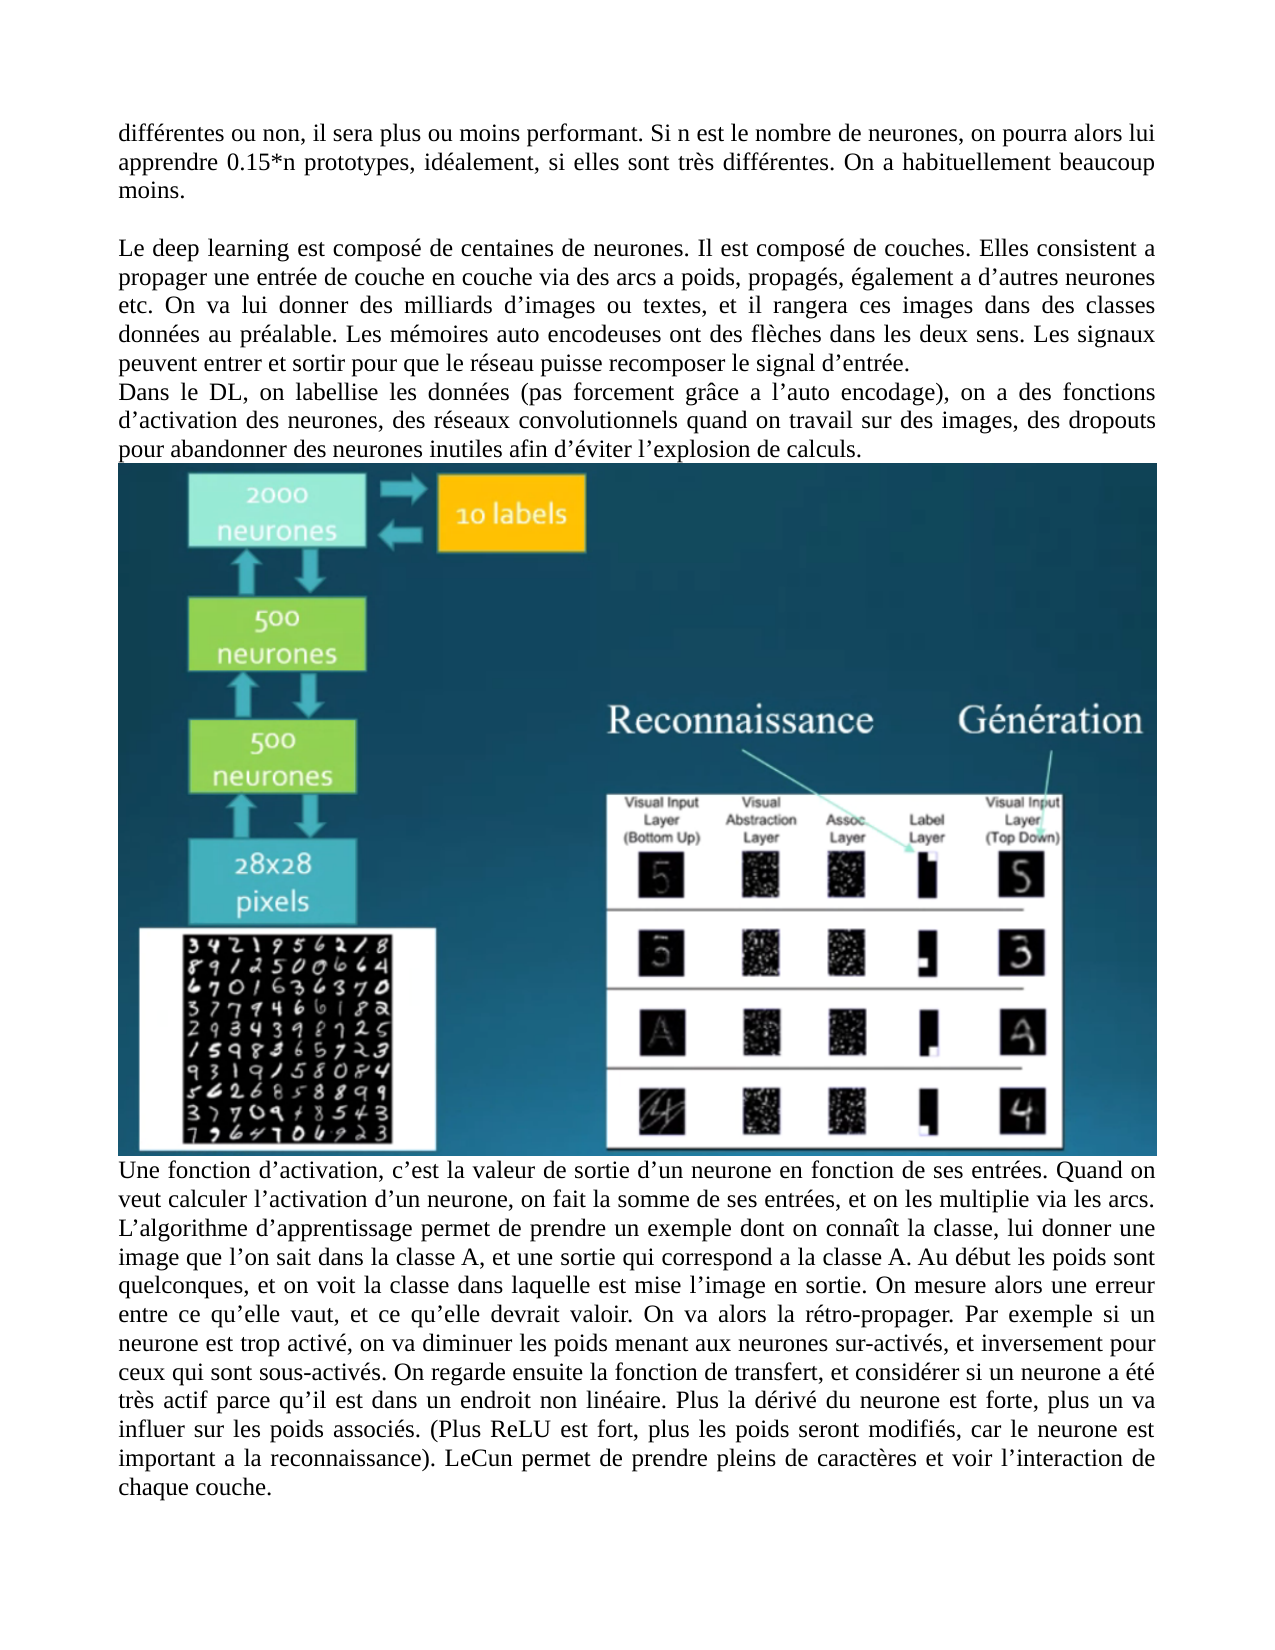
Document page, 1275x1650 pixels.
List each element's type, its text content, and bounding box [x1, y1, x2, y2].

text Dans le DL, on labellise les données (pas forcement grâce a l’auto encodage), on a des fonctions d’activation des neurones, des réseaux convolutionnels quand on travail sur des images, des dropouts pour abandonner des neurones inutiles afin d’éviter l’explosion de calculs. [118, 377, 1157, 463]
text Une fonction d’activation, c’est la valeur de sortie d’un neurone en fonction de ses entrées. Quand on veut calculer l’activation d’un neurone, on fait la somme de ses entrées, et on les multiplie via les arcs. L’algorithme d’apprentissage permet de prendre un exemple dont on connaît la classe, lui donner une image que l’on sait dans la classe A, et une sortie qui correspond a la classe A. Au début les poids sont quelconques, et on voit la classe dans laquelle est mise l’image en sortie. On mesure alors une erreur entre ce qu’elle vaut, et ce qu’elle devrait valoir. On va alors la rétro-propager. Par exemple si un neurone est trop activé, on va diminuer les poids menant aux neurones sur-activés, et inversement pour ceux qui sont sous-activés. On regarde ensuite la fonction de transfert, et considérer si un neurone a été très actif parce qu’il est dans un endroit non linéaire. Plus la dérivé du neurone est forte, plus un va influer sur les poids associés. (Plus ReLU est fort, plus les poids seront modifiés, car le neurone est important a la reconnaissance). LeCun permet de prendre pleins de caractères et voir l’interaction de chaque couche. [118, 1156, 1157, 1501]
text différentes ou non, il sera plus ou moins performant. Si n est le nombre de neurones, on pourra alors lui apprendre 0.15*n prototypes, idéalement, si elles sont très différentes. On a habituellement beaucoup moins. [118, 118, 1157, 204]
text Le deep learning est composé de centaines de neurones. Il est composé de couches. Elles consistent a propager une entrée de couche en couche via des arcs a poids, propagés, également a d’autres neurones etc. On va lui donner des milliards d’images ou textes, et il rangera ces images dans des classes données au préalable. Les mémoires auto encodeuses ont des flèches dans les deux sens. Les signaux peuvent entrer et sortir pour que le réseau puisse recomposer le signal d’entrée. [118, 233, 1157, 377]
picture [118, 463, 1157, 1156]
